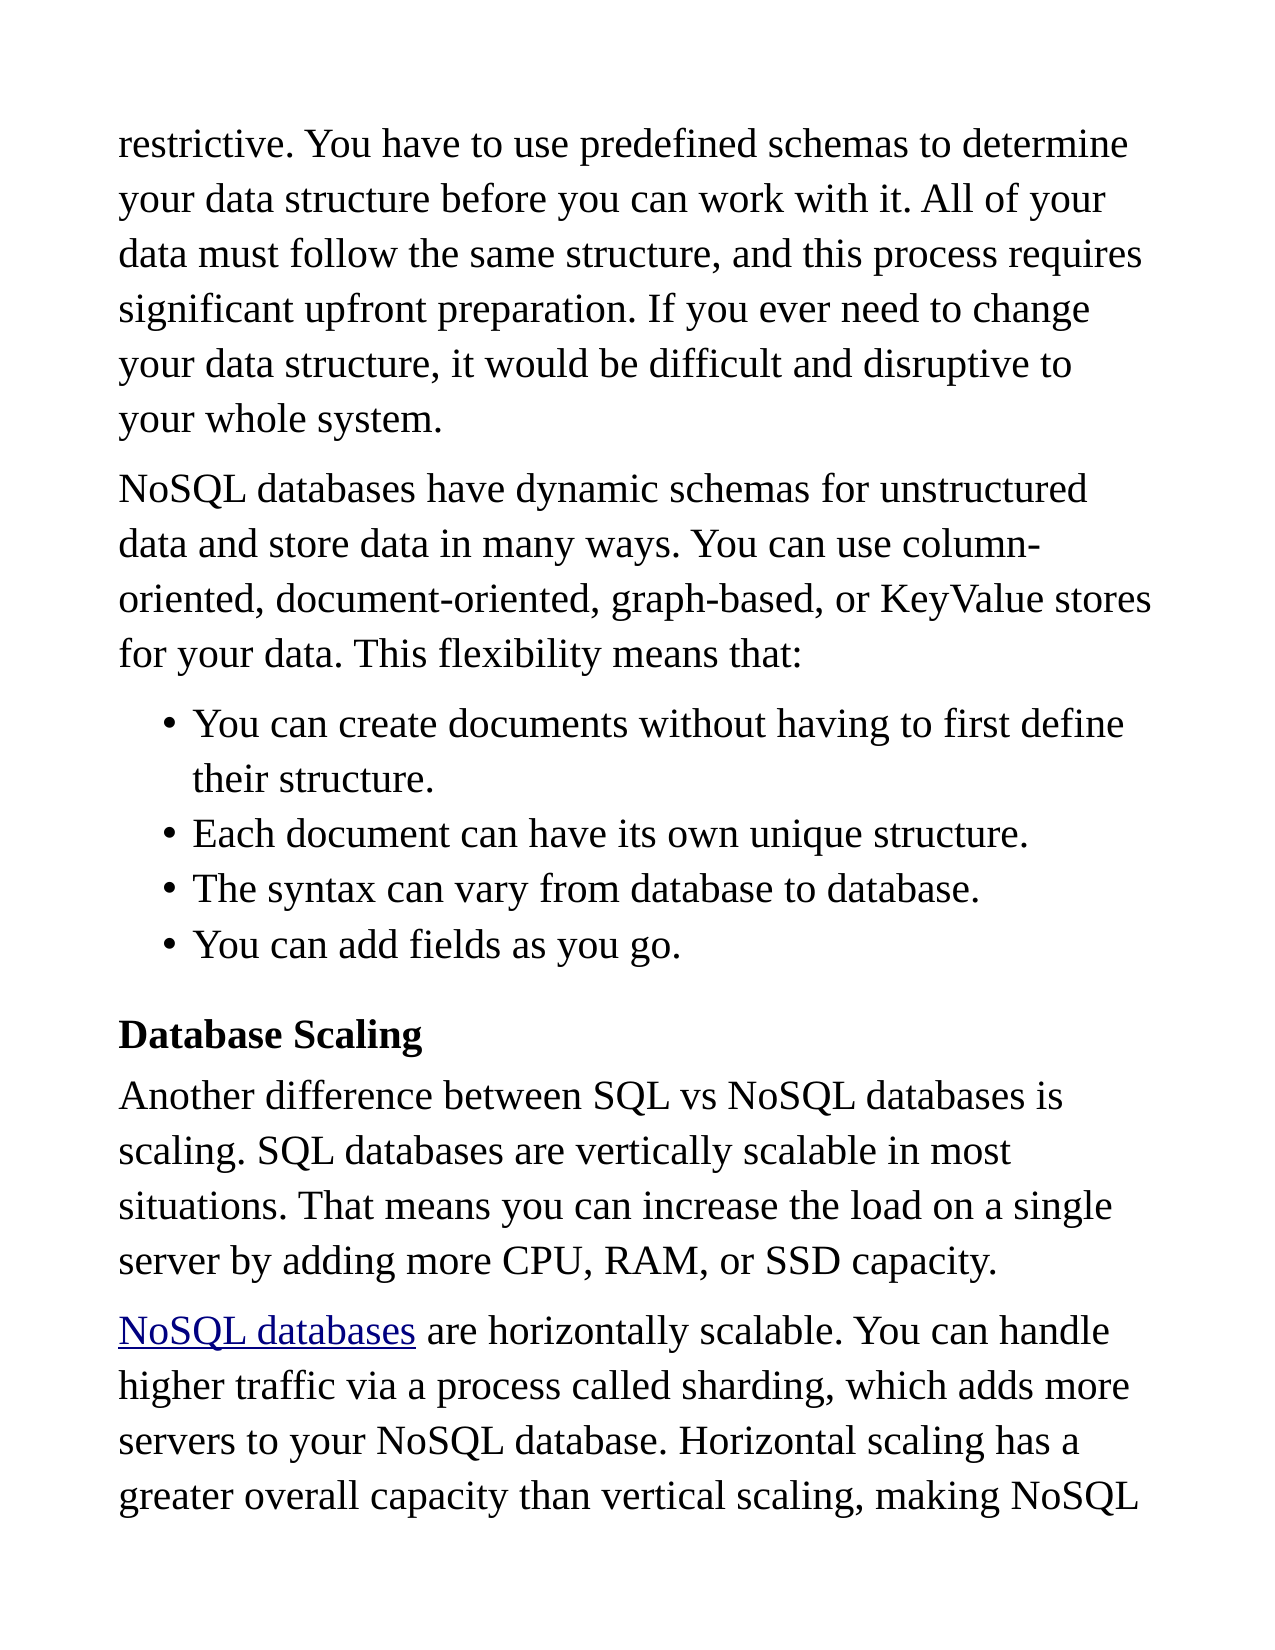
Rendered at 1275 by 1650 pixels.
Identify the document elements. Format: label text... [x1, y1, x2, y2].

text restrictive. You have to use predefined schemas to determine your data structure before you can work with it. All of your data must follow the same structure, and this process requires significant upfront preparation. If you ever need to change your data structure, it would be difficult and disruptive to your whole system. [118, 118, 1157, 442]
list The syntax can vary from database to database. [162, 864, 1157, 912]
text Another difference between SQL vs NoSQL databases is scaling. SQL databases are vertically scalable in most situations. That means you can increase the load on a single server by adding more CPU, RAM, or SSD capacity. [118, 1070, 1157, 1283]
list Each document can have its own unique structure. [162, 809, 1157, 857]
list You can create documents without having to first define their structure. [162, 698, 1157, 801]
text NoSQL databases have dynamic schemas for unstructured data and store data in many ways. You can use column-oriented, document-oriented, graph-based, or KeyValue stores for your data. This flexibility means that: [118, 463, 1157, 677]
text NoSQL databases are horizontally scalable. You can handle higher traffic via a process called sharding, which adds more servers to your NoSQL database. Horizontal scaling has a greater overall capacity than vertical scaling, making NoSQL [118, 1305, 1157, 1518]
subtitle Database Scaling [118, 1010, 1157, 1058]
list You can add fields as you go. [162, 919, 1157, 967]
